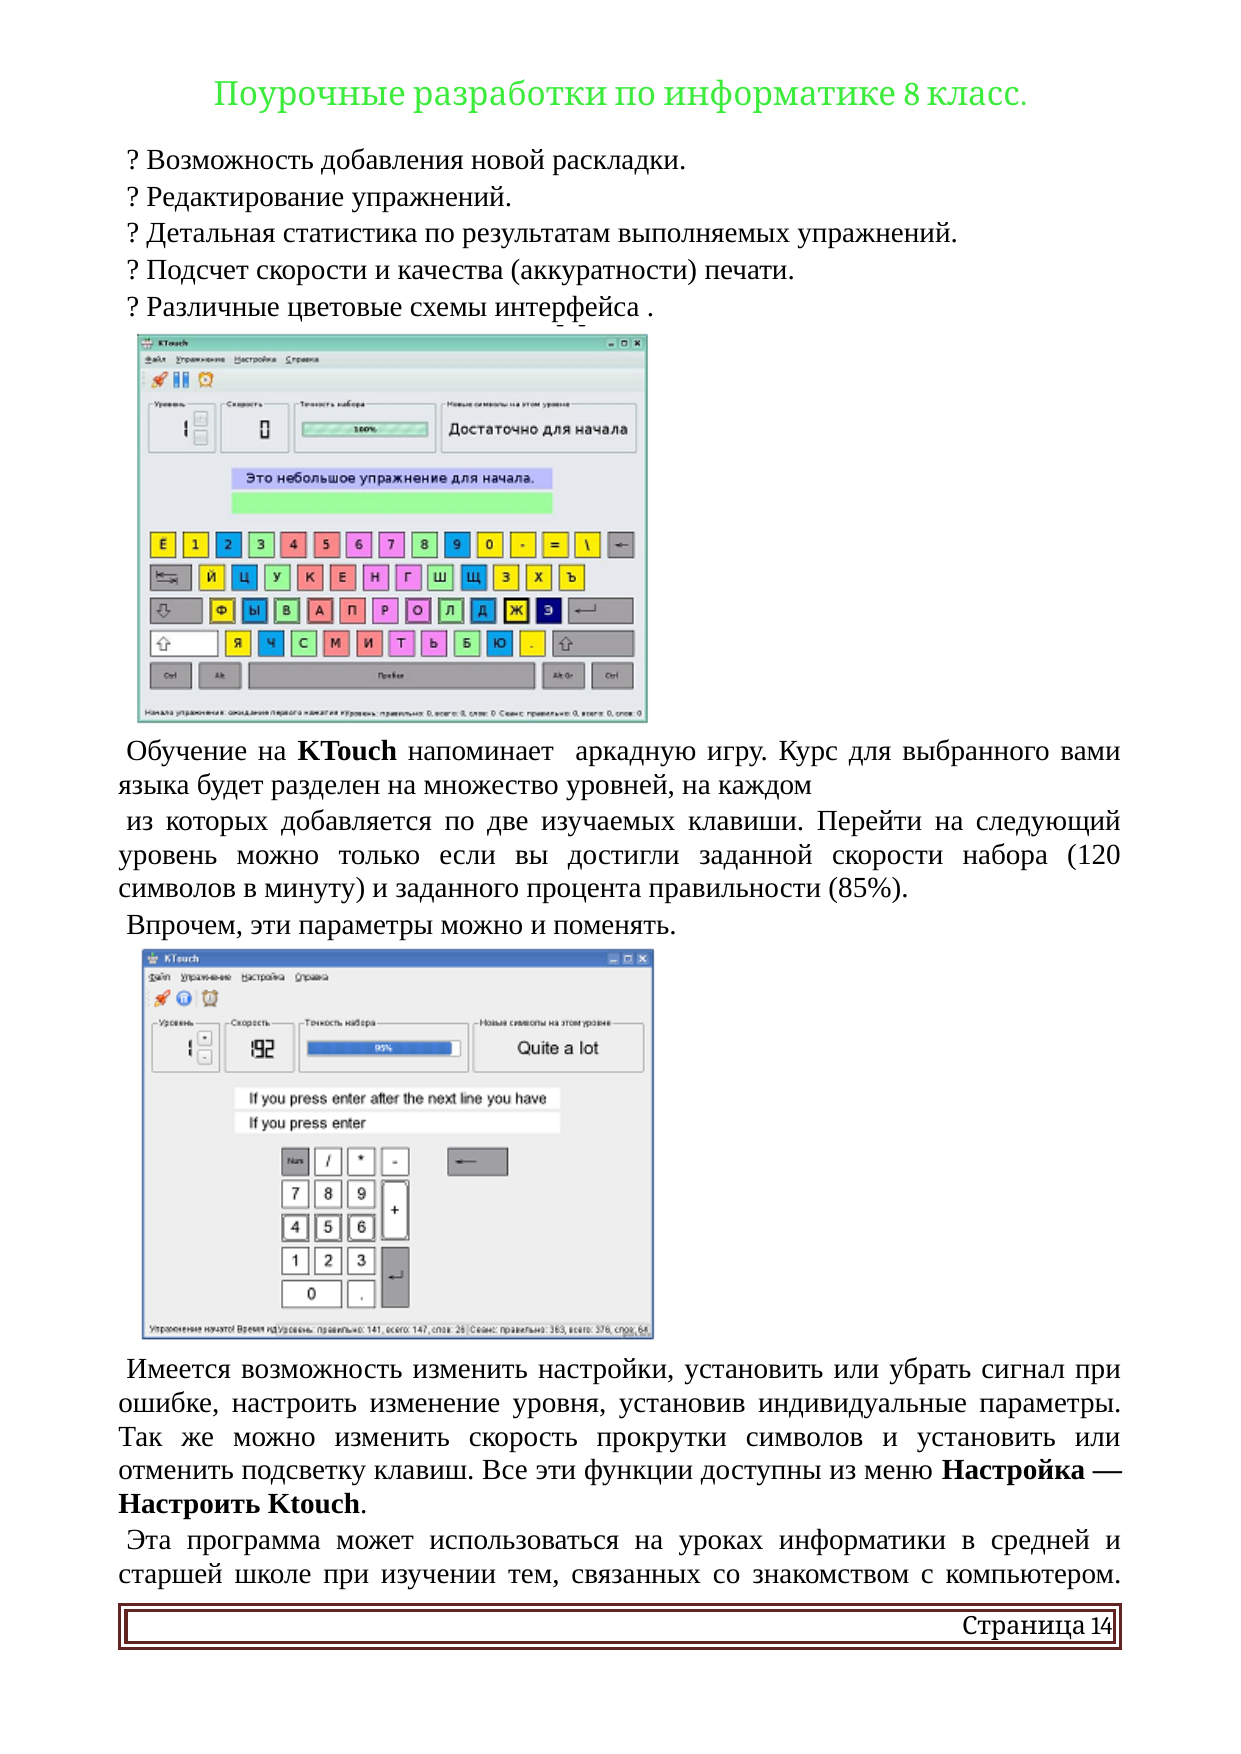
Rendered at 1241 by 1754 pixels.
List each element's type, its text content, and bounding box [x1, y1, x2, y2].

text ? Детальная статистика по результатам выполняемых упражнений. [118, 215, 1122, 249]
text ? Различные цветовые схемы интерфейса . [118, 289, 1122, 322]
text из которых добавляется по две изучаемых клавиши. Перейти на следующий уровень можно только если вы достигли заданной скорости набора (120 символов в минуту) и заданного процента правильности (85%). [118, 803, 1122, 904]
text Эта программа может использоваться на уроках информатики в средней и старшей школе при изучении тем, связанных со знакомством с компьютером. [118, 1522, 1122, 1589]
text ? Возможность добавления новой раскладки. [118, 142, 1122, 176]
text ? Редактирование упражнений. [118, 179, 1122, 212]
text Обучение на KTouch напоминает аркадную игру. Курс для выбранного вами языка будет разделен на множество уровней, на каждом [118, 733, 1122, 800]
text ? Подсчет скорости и качества (аккуратности) печати. [118, 252, 1122, 286]
text Имеется возможность изменить настройки, установить или убрать сигнал при ошибке, настроить изменение уровня, установив индивидуальные параметры. Так же можно изменить скорость прокрутки символов и установить или отменить подсветку клавиш. Все эти функции доступны из меню Настройка — Настроить Ktouch. [118, 1352, 1122, 1519]
text Впрочем, эти параметры можно и поменять. [118, 907, 1122, 941]
